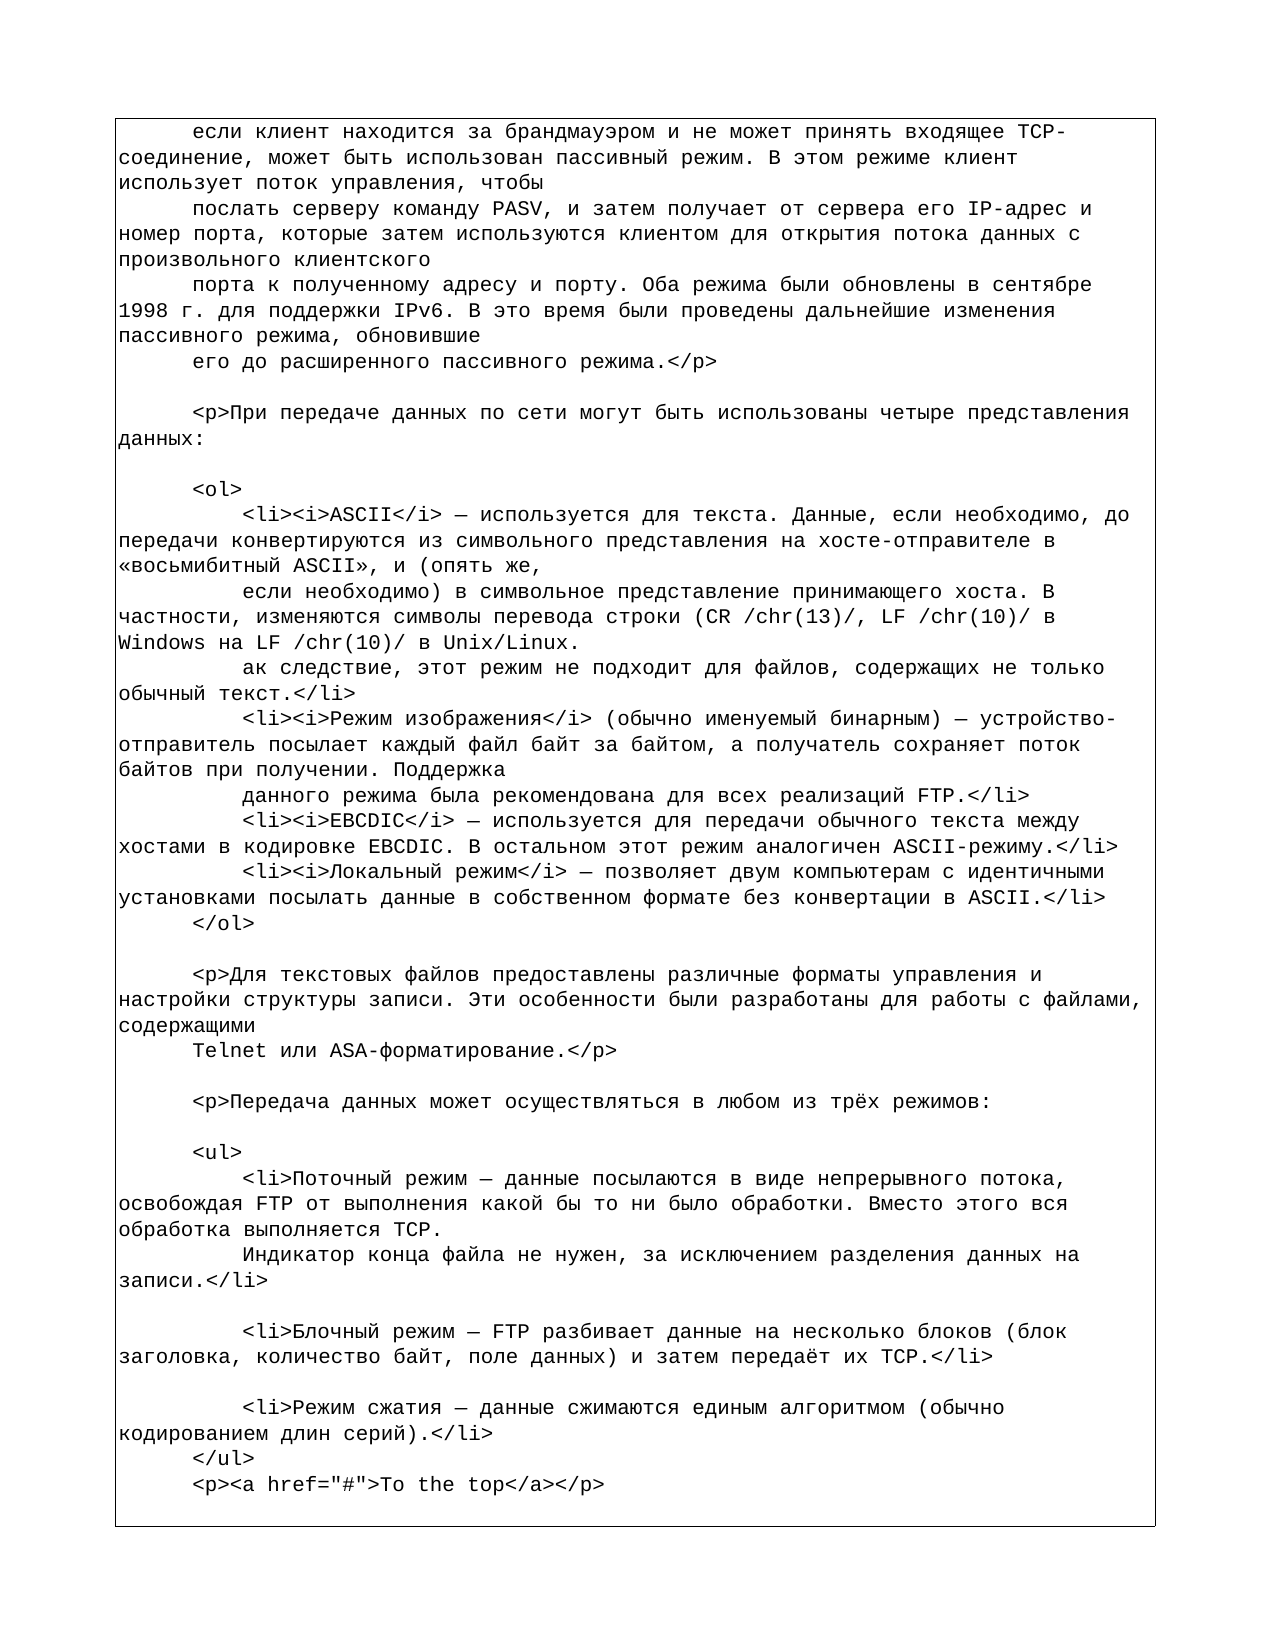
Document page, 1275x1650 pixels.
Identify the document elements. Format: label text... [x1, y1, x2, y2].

text послать серверу команду PASV, и затем получает от сервера его IP-адрес и номер порта, которые затем используются клиентом для открытия потока данных с произвольного клиентского [116, 195, 1155, 271]
text если необходимо) в символьное представление принимающего хоста. В частности, изменяются символы перевода строки (CR /chr(13)/, LF /chr(10)/ в Windows на LF /chr(10)/ в Unix/Linux. [116, 578, 1155, 654]
text его до расширенного пассивного режима.</p> [116, 348, 1155, 375]
text <li><i>ASCII</i> — используется для текста. Данные, если необходимо, до передачи конвертируются из символьного представления на хосте-отправителе в «восьмибитный ASCII», и (опять же, [116, 501, 1155, 578]
text Индикатор конца файла не нужен, за исключением разделения данных на записи.</li> [116, 1241, 1155, 1293]
text если клиент находится за брандмауэром и не может принять входящее TCP-соединение, может быть использован пассивный режим. В этом режиме клиент использует поток управления, чтобы [116, 119, 1155, 195]
text <ol> [116, 476, 1155, 501]
text <li><i>EBCDIC</i> — используется для передачи обычного текста между хостами в кодировке EBCDIC. В остальном этот режим аналогичен ASCII-режиму.</li> [116, 807, 1155, 858]
text <li><i>Локальный режим</i> — позволяет двум компьютерам с идентичными установками посылать данные в собственном формате без конвертации в ASCII.</li> [116, 858, 1155, 909]
text <p>Передача данных может осуществляться в любом из трёх режимов: [116, 1088, 1155, 1115]
text </ul> [116, 1445, 1155, 1471]
text </ol> [116, 909, 1155, 936]
text <ul> [116, 1139, 1155, 1164]
text <li>Блочный режим — FTP разбивает данные на несколько блоков (блок заголовка, количество байт, поле данных) и затем передаёт их TCP.</li> [116, 1318, 1155, 1370]
text <li>Поточный режим — данные посылаются в виде непрерывного потока, освобождая FTP от выполнения какой бы то ни было обработки. Вместо этого вся обработка выполняется TCP. [116, 1164, 1155, 1241]
text <p><a href="#">To the top</a></p> [116, 1471, 1155, 1498]
text порта к полученному адресу и порту. Оба режима были обновлены в сентябре 1998 г. для поддержки IPv6. В это время были проведены дальнейшие изменения пассивного режима, обновившие [116, 271, 1155, 348]
text <li>Режим сжатия — данные сжимаются единым алгоритмом (обычно кодированием длин серий).</li> [116, 1394, 1155, 1445]
text данного режима была рекомендована для всех реализаций FTP.</li> [116, 782, 1155, 807]
text <li><i>Режим изображения</i> (обычно именуемый бинарным) — устройство-отправитель посылает каждый файл байт за байтом, а получатель сохраняет поток байтов при получении. Поддержка [116, 705, 1155, 782]
text ак следствие, этот режим не подходит для файлов, содержащих не только обычный текст.</li> [116, 654, 1155, 705]
text <p>Для текстовых файлов предоставлены различные форматы управления и настройки структуры записи. Эти особенности были разработаны для работы с файлами, содержащими [116, 960, 1155, 1037]
text <p>При передаче данных по сети могут быть использованы четыре представления данных: [116, 399, 1155, 451]
text Telnet или ASA-форматирование.</p> [116, 1037, 1155, 1064]
